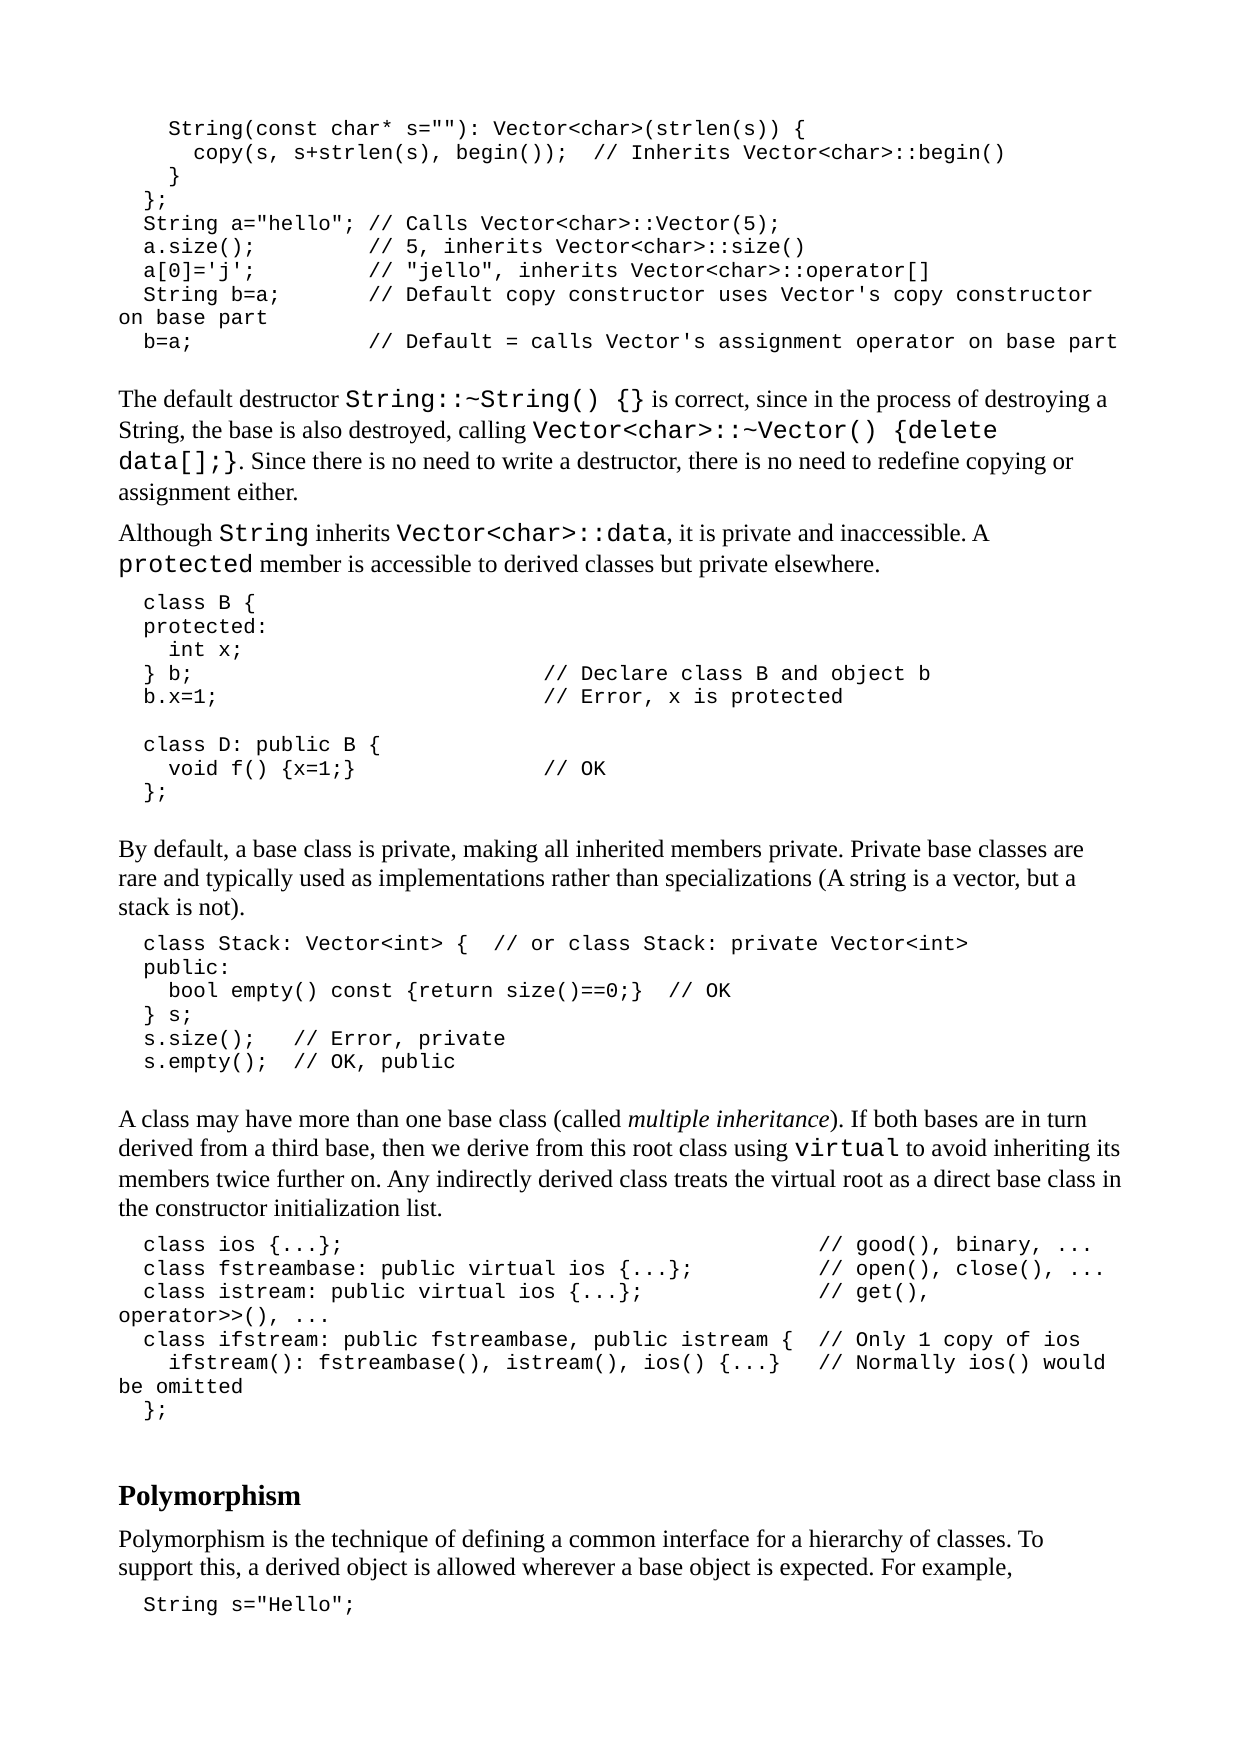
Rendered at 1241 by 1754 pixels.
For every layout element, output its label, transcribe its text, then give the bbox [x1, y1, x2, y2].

text class B { [118, 592, 1122, 616]
text class ios {...}; // good(), binary, ... [118, 1234, 1122, 1258]
text a.size(); // 5, inherits Vector<char>::size() [118, 236, 1122, 260]
text int x; [118, 639, 1122, 663]
text String b=a; // Default copy constructor uses Vector's copy constructor on base part [118, 284, 1122, 331]
text void f() {x=1;} // OK [118, 757, 1122, 781]
text public: [118, 957, 1122, 980]
text } [118, 165, 1122, 189]
text class D: public B { [118, 734, 1122, 757]
text }; [118, 189, 1122, 213]
text } b; // Declare class B and object b [118, 663, 1122, 687]
text A class may have more than one base class (called multiple inheritance). If both bases are in turn derived from a third base, then we derive from this root class using virtual to avoid inheriting its members twice further on. Any indirectly derived class treats the virtual root as a direct base class in the constructor initialization list. [118, 1104, 1122, 1221]
text } s; [118, 1004, 1122, 1028]
text }; [118, 1399, 1122, 1423]
text String s="Hello"; [118, 1594, 1122, 1617]
text b.x=1; // Error, x is protected [118, 687, 1122, 710]
text class istream: public virtual ios {...}; // get(), operator>>(), ... [118, 1281, 1122, 1328]
text class Stack: Vector<int> { // or class Stack: private Vector<int> [118, 933, 1122, 957]
text The default destructor String::~String() {} is correct, since in the process of destroying a String, the base is also destroyed, calling Vector<char>::~Vector() {delete data[];}. Since there is no need to write a destructor, there is no need to redefine copying or assignment either. [118, 384, 1122, 505]
text class ifstream: public fstreambase, public istream { // Only 1 copy of ios [118, 1328, 1122, 1352]
text }; [118, 781, 1122, 805]
text Although String inherits Vector<char>::data, it is private and inaccessible. A protected member is accessible to derived classes but private elsewhere. [118, 518, 1122, 579]
text s.empty(); // OK, public [118, 1051, 1122, 1075]
text Polymorphism is the technique of defining a common interface for a hierarchy of classes. To support this, a derived object is allowed wherever a base object is expected. For example, [118, 1524, 1122, 1581]
text String a="hello"; // Calls Vector<char>::Vector(5); [118, 213, 1122, 236]
text a[0]='j'; // "jello", inherits Vector<char>::operator[] [118, 260, 1122, 284]
text b=a; // Default = calls Vector's assignment operator on base part [118, 331, 1122, 354]
text copy(s, s+strlen(s), begin()); // Inherits Vector<char>::begin() [118, 142, 1122, 165]
text ifstream(): fstreambase(), istream(), ios() {...} // Normally ios() would be omitted [118, 1352, 1122, 1399]
text bool empty() const {return size()==0;} // OK [118, 980, 1122, 1004]
text s.size(); // Error, private [118, 1028, 1122, 1051]
text class fstreambase: public virtual ios {...}; // open(), close(), ... [118, 1258, 1122, 1281]
text String(const char* s=""): Vector<char>(strlen(s)) { [118, 118, 1122, 142]
text protected: [118, 616, 1122, 639]
subtitle Polymorphism [118, 1478, 1122, 1511]
text By default, a base class is private, making all inherited members private. Private base classes are rare and typically used as implementations rather than specializations (A string is a vector, but a stack is not). [118, 834, 1122, 921]
